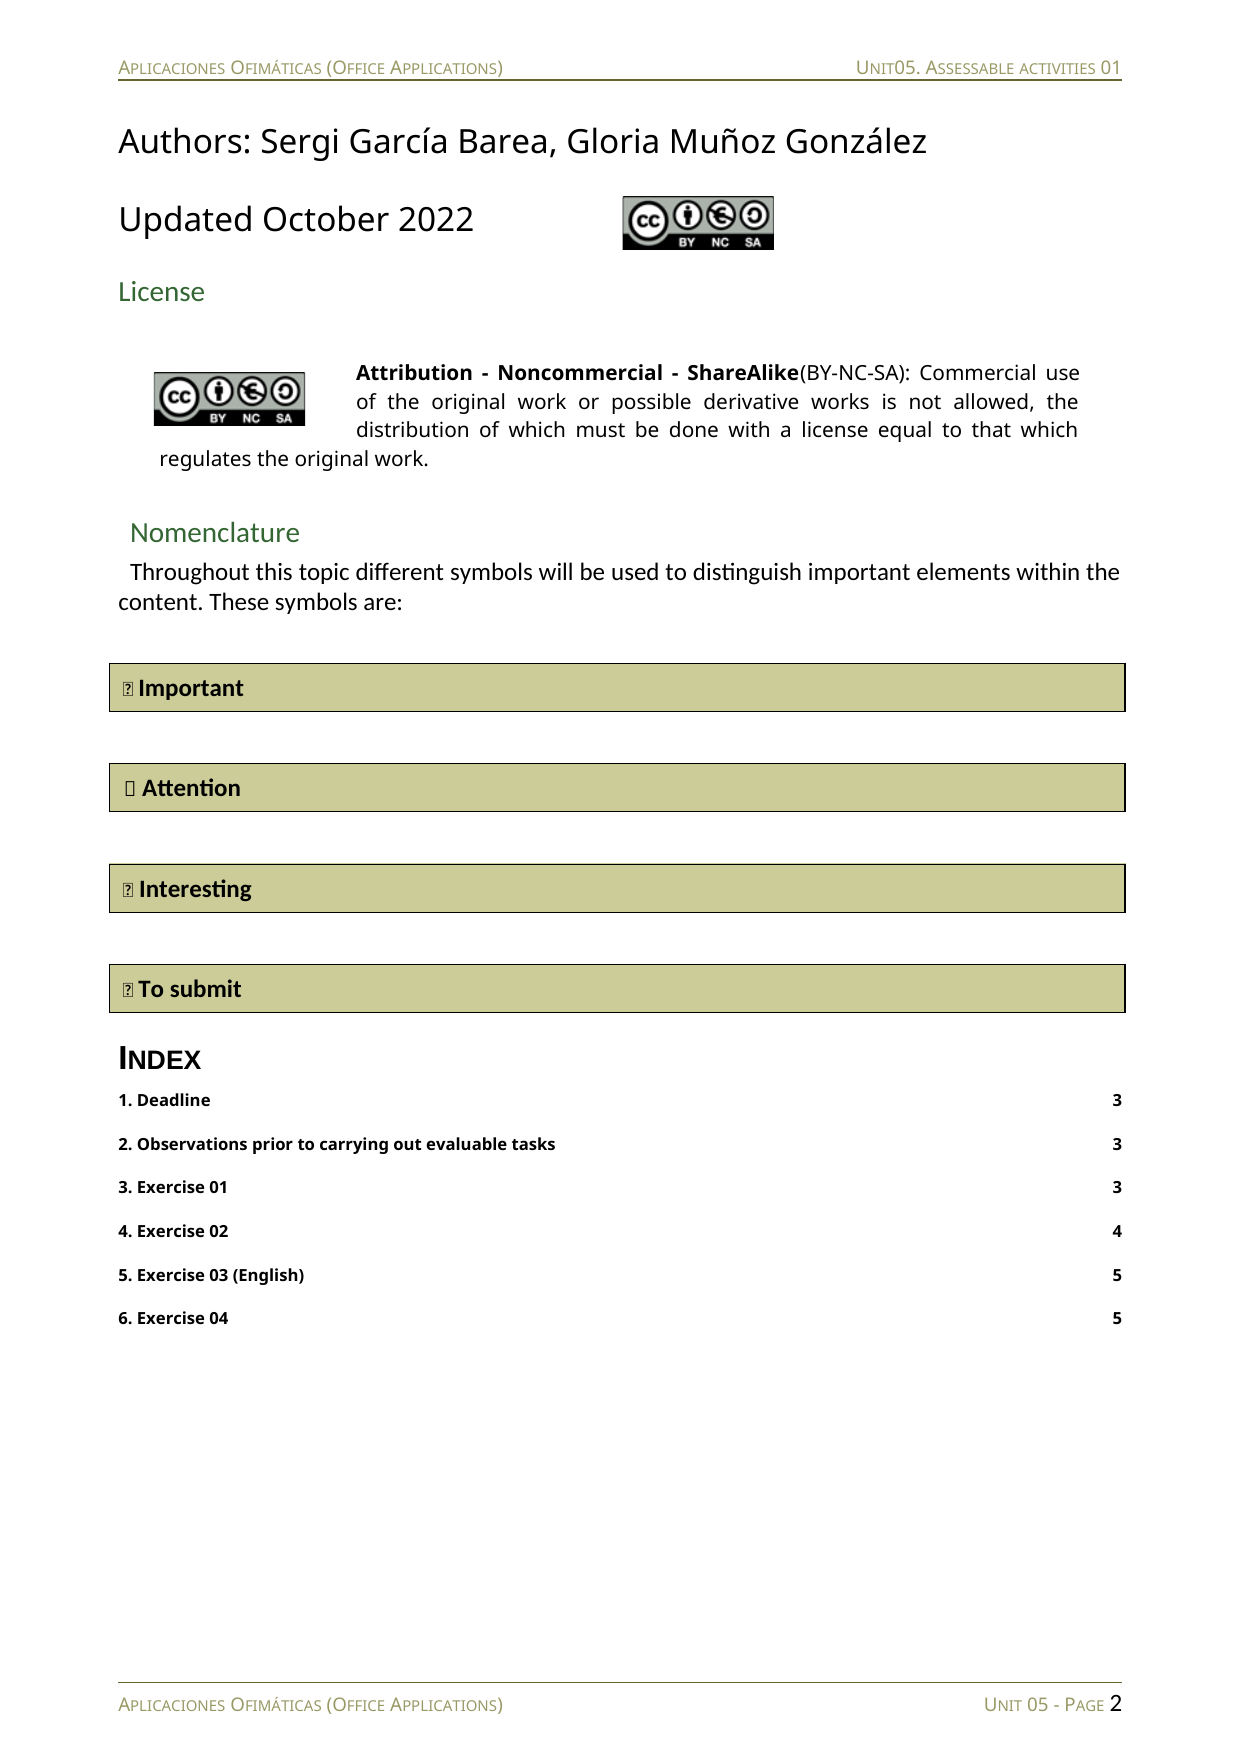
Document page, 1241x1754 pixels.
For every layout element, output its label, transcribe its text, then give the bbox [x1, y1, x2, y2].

text ❕ Attention [110, 764, 1124, 811]
picture [622, 196, 774, 250]
text 📕 To submit [110, 965, 1124, 1012]
text 💬 Interesting [110, 865, 1124, 912]
text [774, 196, 1122, 241]
text License [118, 273, 1122, 309]
text Nomenclature [118, 514, 1122, 549]
text 📖 Important [110, 664, 1124, 711]
picture [153, 372, 306, 426]
text Throughout this topic different symbols will be used to distinguish important elements within the content. These symbols are: [118, 556, 1122, 617]
text 5. Exercise 03 (English) 5 [118, 1263, 1122, 1286]
text Index [118, 1038, 1122, 1077]
text 4. Exercise 02 4 [118, 1220, 1122, 1242]
text 3. Exercise 01 3 [118, 1176, 1122, 1199]
text 6. Exercise 04 5 [118, 1307, 1122, 1329]
text Authors: Sergi García Barea, Gloria Muñoz González [118, 118, 1122, 163]
text 1. Deadline 3 [118, 1089, 1122, 1112]
text Updated October 2022 [118, 196, 622, 241]
text 2. Observations prior to carrying out evaluable tasks 3 [118, 1133, 1122, 1155]
text Attribution - Noncommercial - ShareAlike(BY-NC-SA): Commercial use of the original work or possible derivative works is not allowed, the distribution of which must be done with a license equal to that which regulates the original work. [159, 358, 1080, 472]
